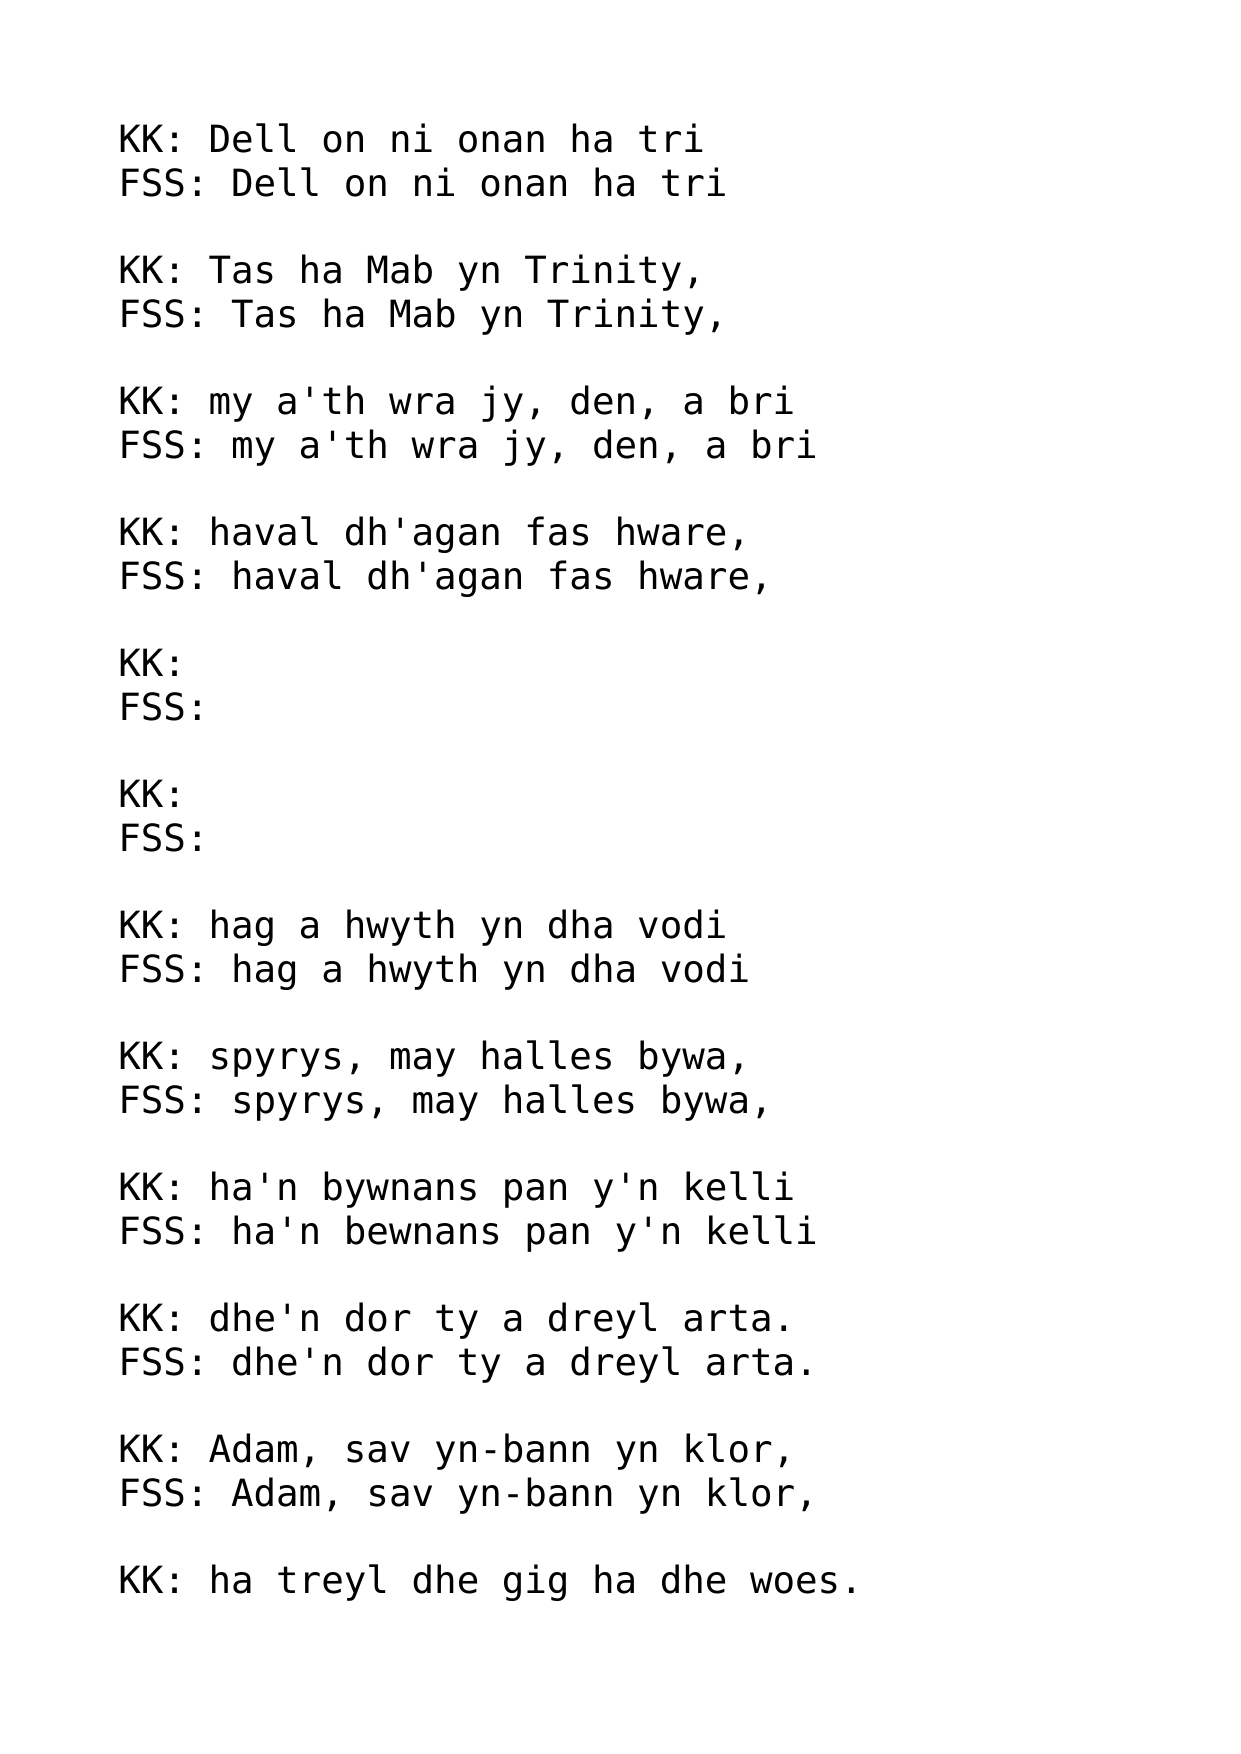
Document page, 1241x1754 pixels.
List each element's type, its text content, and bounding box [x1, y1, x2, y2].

text KK: ha'n bywnans pan y'n kelli [118, 1166, 1122, 1209]
text FSS: my a'th wra jy, den, a bri [118, 424, 1122, 467]
text FSS: spyrys, may halles bywa, [118, 1078, 1122, 1122]
text KK: ha treyl dhe gig ha dhe woes. [118, 1558, 1122, 1602]
text FSS: ha'n bewnans pan y'n kelli [118, 1209, 1122, 1253]
text FSS: hag a hwyth yn dha vodi [118, 947, 1122, 991]
text KK: hag a hwyth yn dha vodi [118, 904, 1122, 947]
text KK: [118, 642, 1122, 686]
text KK: my a'th wra jy, den, a bri [118, 380, 1122, 424]
text KK: Dell on ni onan ha tri [118, 118, 1122, 162]
text FSS: haval dh'agan fas hware, [118, 554, 1122, 598]
text KK: [118, 773, 1122, 816]
text FSS: Dell on ni onan ha tri [118, 162, 1122, 205]
text FSS: Tas ha Mab yn Trinity, [118, 293, 1122, 336]
text KK: Adam, sav yn-bann yn klor, [118, 1427, 1122, 1471]
text KK: Tas ha Mab yn Trinity, [118, 249, 1122, 293]
text FSS: Adam, sav yn-bann yn klor, [118, 1471, 1122, 1515]
text FSS: [118, 686, 1122, 729]
text KK: haval dh'agan fas hware, [118, 511, 1122, 554]
text KK: spyrys, may halles bywa, [118, 1035, 1122, 1078]
text KK: dhe'n dor ty a dreyl arta. [118, 1297, 1122, 1340]
text FSS: [118, 816, 1122, 860]
text FSS: dhe'n dor ty a dreyl arta. [118, 1340, 1122, 1384]
